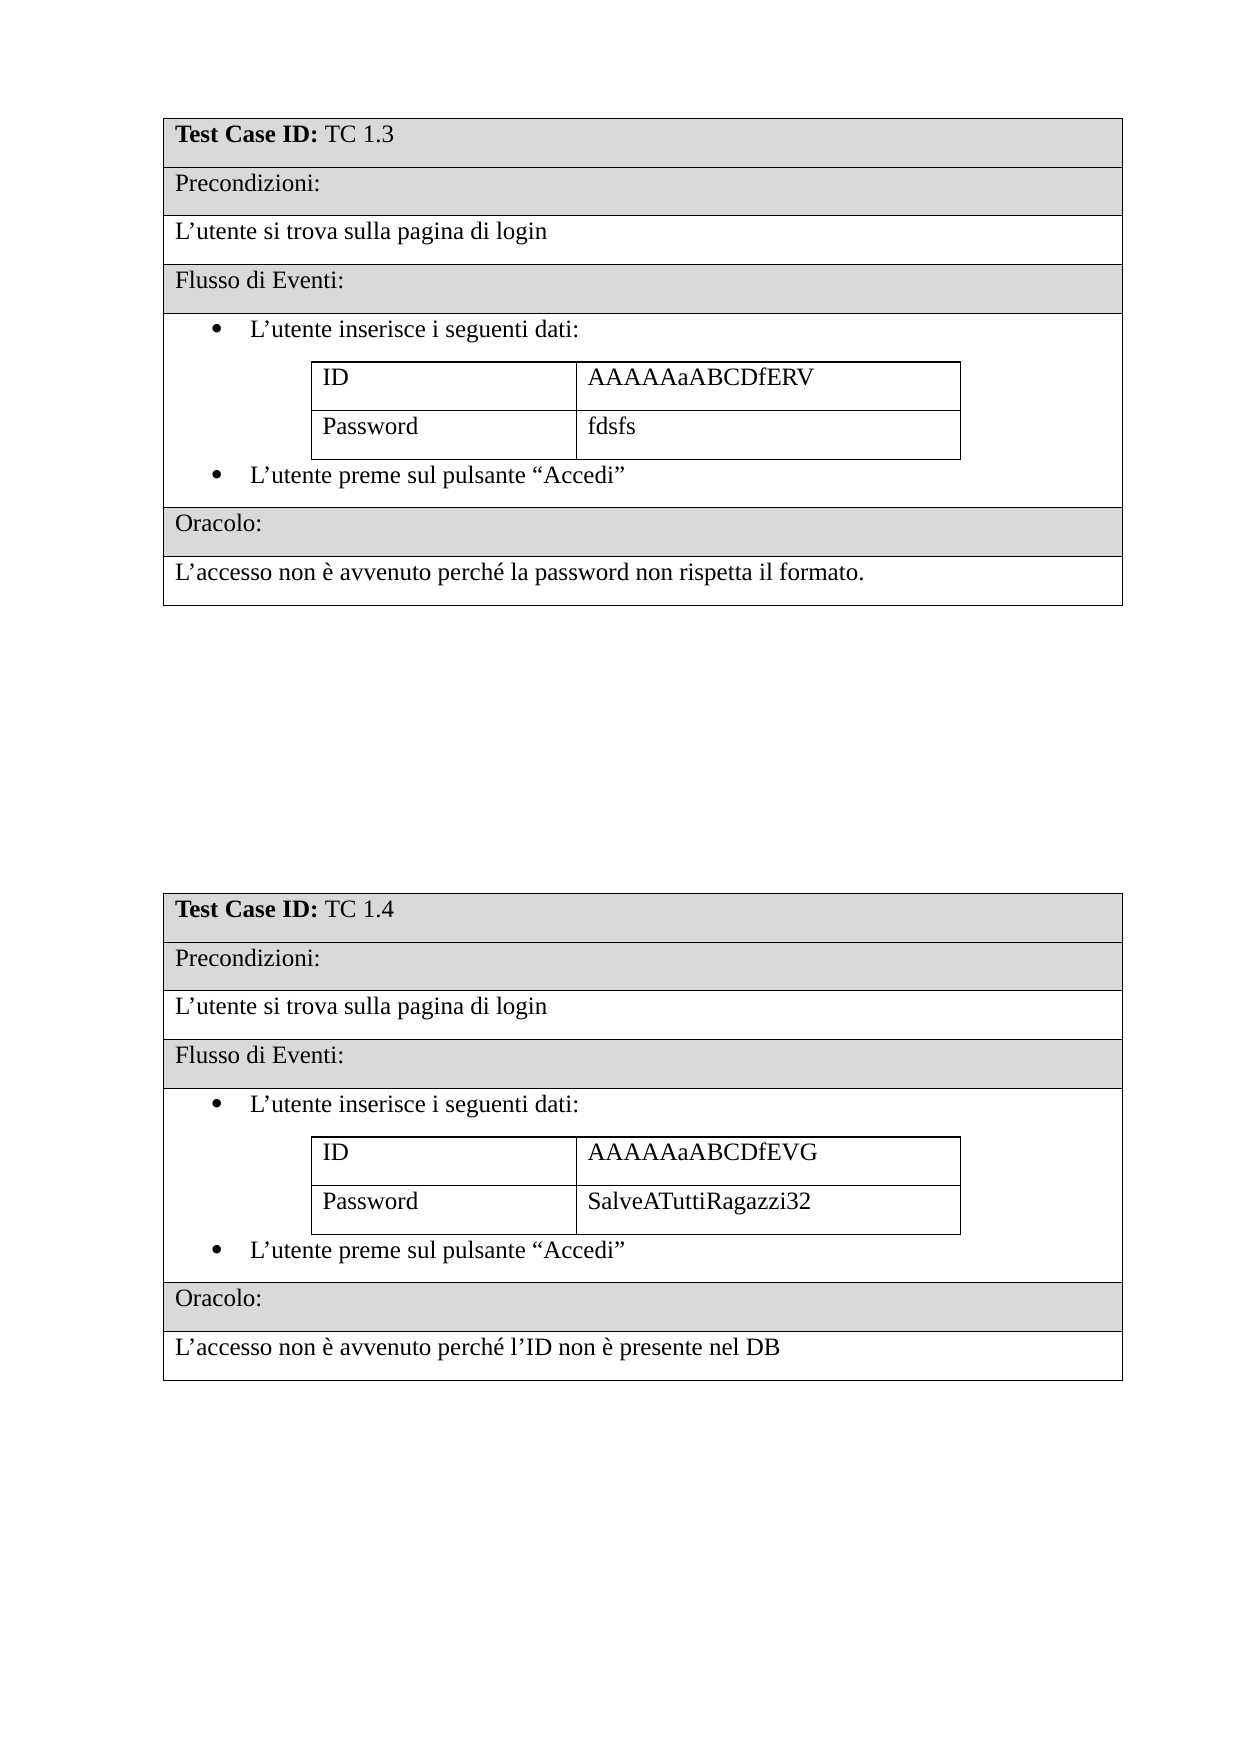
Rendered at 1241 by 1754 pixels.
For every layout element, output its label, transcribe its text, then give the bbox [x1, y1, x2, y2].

table_cell Flusso di Eventi: [164, 1040, 1122, 1088]
table_cell Password [312, 1186, 576, 1234]
table_cell L’utente inserisce i seguenti dati: L’utente preme sul pulsante “Accedi” [164, 1089, 1122, 1282]
table_cell Oracolo: [164, 1283, 1122, 1331]
table_cell L’utente si trova sulla pagina di login [164, 991, 1122, 1039]
table_cell L’utente si trova sulla pagina di login [164, 216, 1122, 264]
table_cell SalveATuttiRagazzi32 [577, 1186, 960, 1234]
table_cell L’accesso non è avvenuto perché l’ID non è presente nel DB [164, 1332, 1122, 1379]
table_cell L’accesso non è avvenuto perché la password non rispetta il formato. [164, 557, 1122, 604]
table_cell Precondizioni: [164, 943, 1122, 990]
table_cell Flusso di Eventi: [164, 265, 1122, 313]
table_cell Password [312, 411, 576, 459]
table_header Test Case ID: TC 1.4 [164, 894, 1122, 942]
table_cell Precondizioni: [164, 168, 1122, 215]
table_cell L’utente inserisce i seguenti dati: L’utente preme sul pulsante “Accedi” [164, 314, 1122, 507]
table_cell Oracolo: [164, 508, 1122, 556]
table_header AAAAAaABCDfEVG [577, 1138, 960, 1185]
table_cell fdsfs [577, 411, 960, 459]
table_header ID [312, 1138, 576, 1185]
table_header Test Case ID: TC 1.3 [164, 119, 1122, 167]
table_header AAAAAaABCDfERV [577, 363, 960, 410]
table_header ID [312, 363, 576, 410]
